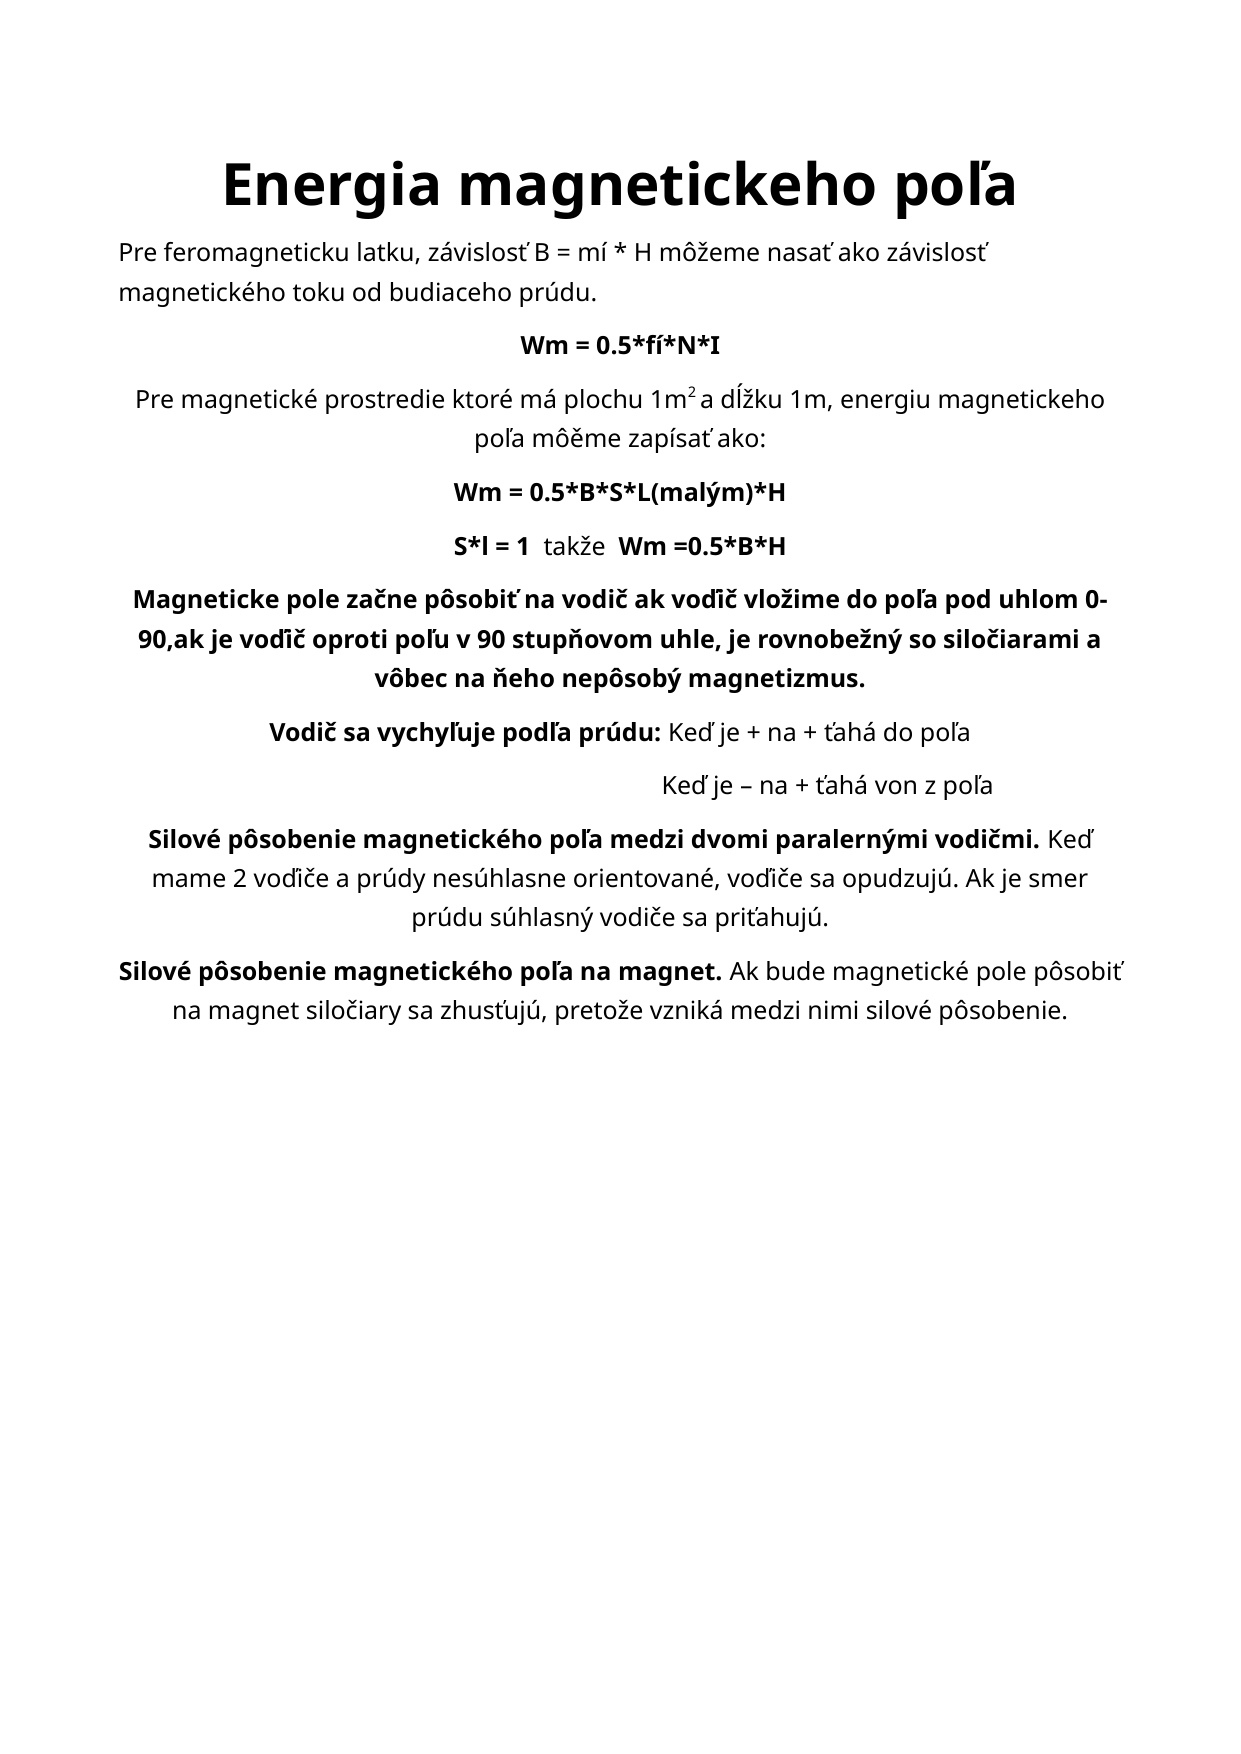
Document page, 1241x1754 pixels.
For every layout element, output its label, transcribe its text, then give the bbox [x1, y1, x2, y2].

text Pre magnetické prostredie ktoré má plochu 1m2 a dĺžku 1m, energiu magnetickeho poľa môěme zapísať ako: [118, 382, 1122, 455]
text S*l = 1 takže Wm =0.5*B*H [118, 528, 1122, 562]
text Wm = 0.5*B*S*L(malým)*H [118, 475, 1122, 509]
title Energia magnetickeho poľa [118, 143, 1122, 223]
text Keď je – na + ťahá von z poľa [118, 768, 1122, 802]
text Wm = 0.5*fí*N*I [118, 328, 1122, 362]
text Silové pôsobenie magnetického poľa na magnet. Ak bude magnetické pole pôsobiť na magnet siločiary sa zhusťujú, pretože vzniká medzi nimi silové pôsobenie. [118, 954, 1122, 1027]
text Magneticke pole začne pôsobiť na vodič ak voďič vložime do poľa pod uhlom 0-90,ak je voďič oproti poľu v 90 stupňovom uhle, je rovnobežný so siločiarami a vôbec na ňeho nepôsobý magnetizmus. [118, 582, 1122, 694]
text Silové pôsobenie magnetického poľa medzi dvomi paralernými vodičmi. Keď mame 2 voďiče a prúdy nesúhlasne orientované, voďiče sa opudzujú. Ak je smer prúdu súhlasný vodiče sa priťahujú. [118, 822, 1122, 934]
text Pre feromagneticku latku, závislosť B = mí * H môžeme nasať ako závislosť magnetického toku od budiaceho prúdu. [118, 235, 1122, 308]
text Vodič sa vychyľuje podľa prúdu: Keď je + na + ťahá do poľa [118, 714, 1122, 748]
